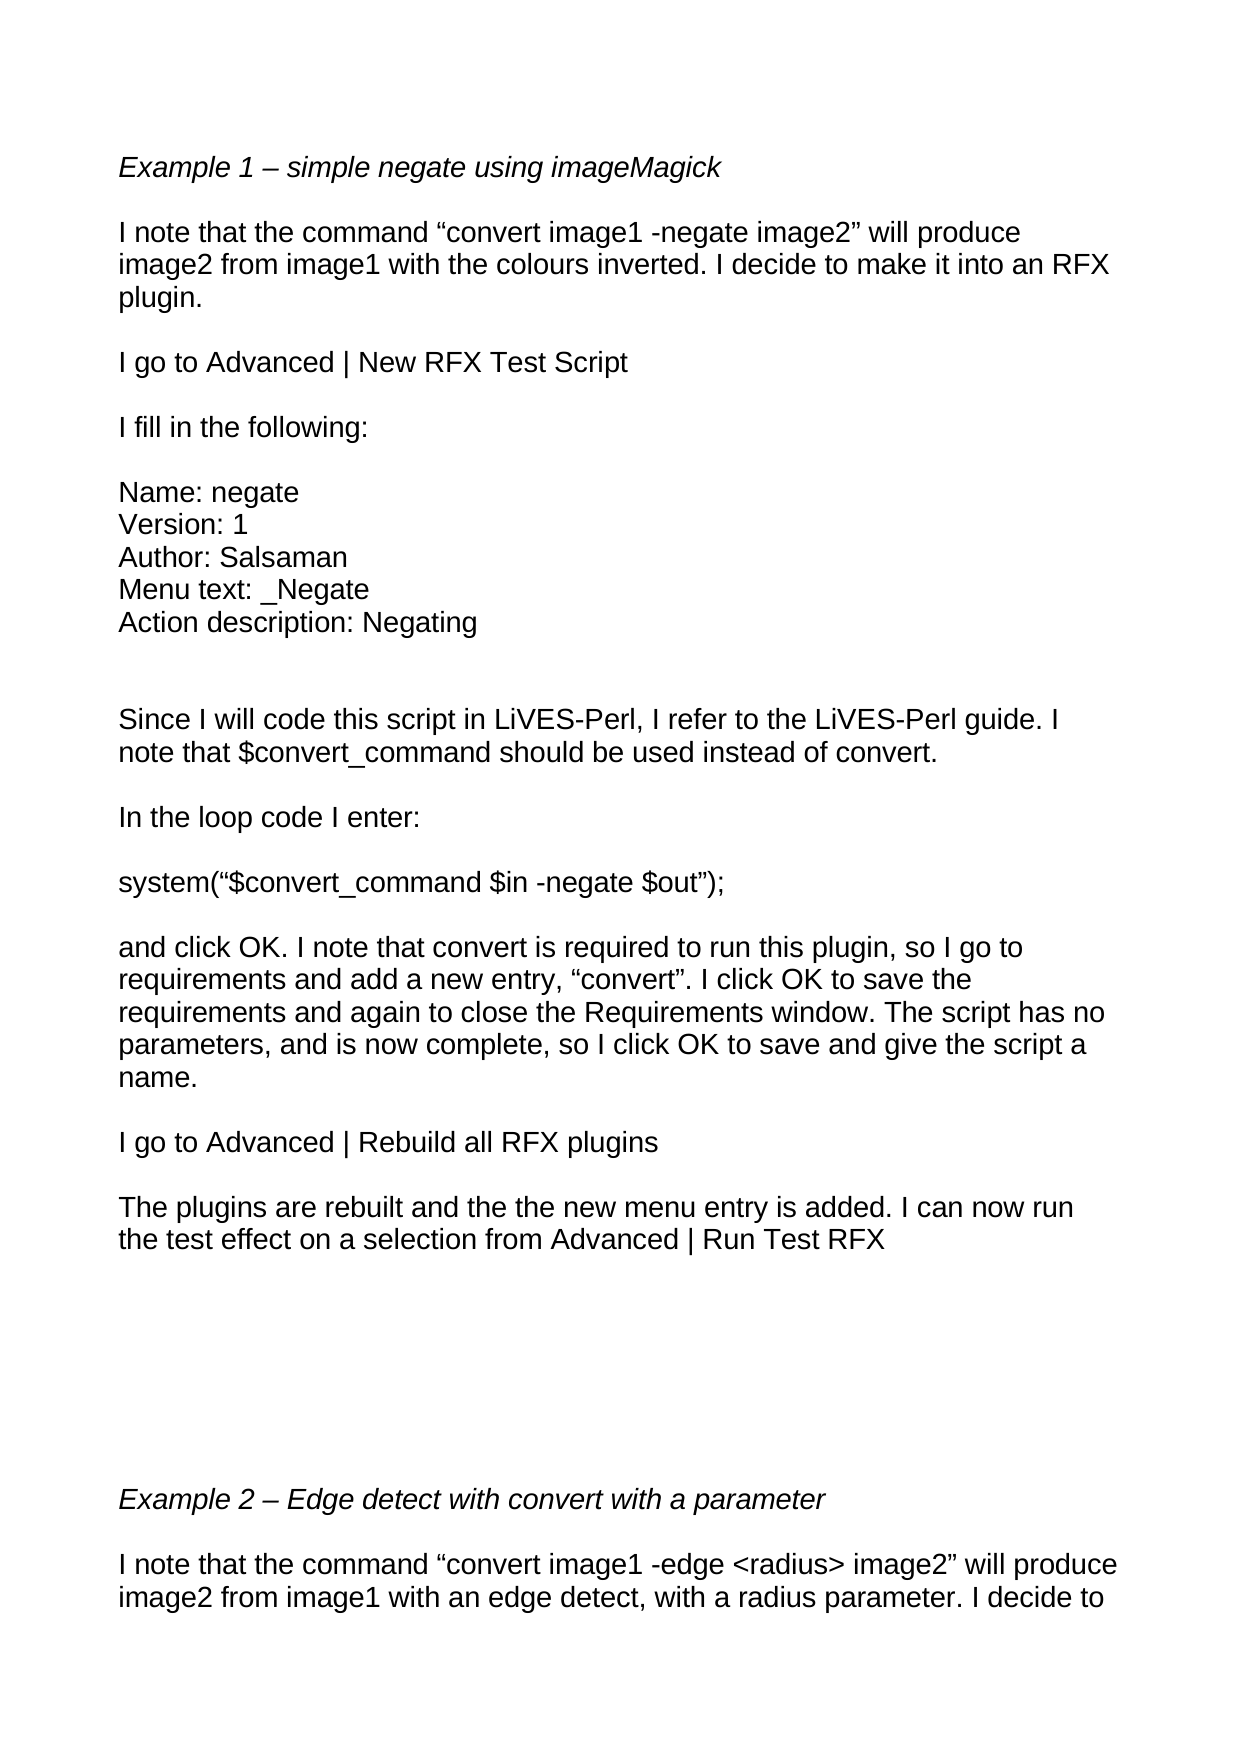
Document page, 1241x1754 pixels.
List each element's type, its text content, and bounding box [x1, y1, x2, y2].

text Menu text: _Negate [118, 573, 1122, 606]
text The plugins are rebuilt and the the new menu entry is added. I can now run the test effect on a selection from Advanced | Run Test RFX [118, 1191, 1122, 1256]
text Action description: Negating [118, 606, 1122, 638]
text Name: negate [118, 476, 1122, 508]
text Since I will code this script in LiVES-Perl, I refer to the LiVES-Perl guide. I note that $convert_command should be used instead of convert. [118, 703, 1122, 768]
text I go to Advanced | New RFX Test Script [118, 346, 1122, 378]
text Author: Salsaman [118, 541, 1122, 573]
text Example 1 – simple negate using imageMagick [118, 151, 1122, 183]
text I note that the command “convert image1 -negate image2” will produce image2 from image1 with the colours inverted. I decide to make it into an RFX plugin. [118, 216, 1122, 313]
text I go to Advanced | Rebuild all RFX plugins [118, 1126, 1122, 1158]
text I fill in the following: [118, 411, 1122, 443]
text In the loop code I enter: [118, 801, 1122, 833]
text Example 2 – Edge detect with convert with a parameter [118, 1483, 1122, 1516]
text system(“$convert_command $in -negate $out”); [118, 866, 1122, 898]
text Version: 1 [118, 508, 1122, 541]
text and click OK. I note that convert is required to run this plugin, so I go to requirements and add a new entry, “convert”. I click OK to save the requirements and again to close the Requirements window. The script has no parameters, and is now complete, so I click OK to save and give the script a name. [118, 931, 1122, 1093]
text I note that the command “convert image1 -edge <radius> image2” will produce image2 from image1 with an edge detect, with a radius parameter. I decide to [118, 1548, 1122, 1613]
